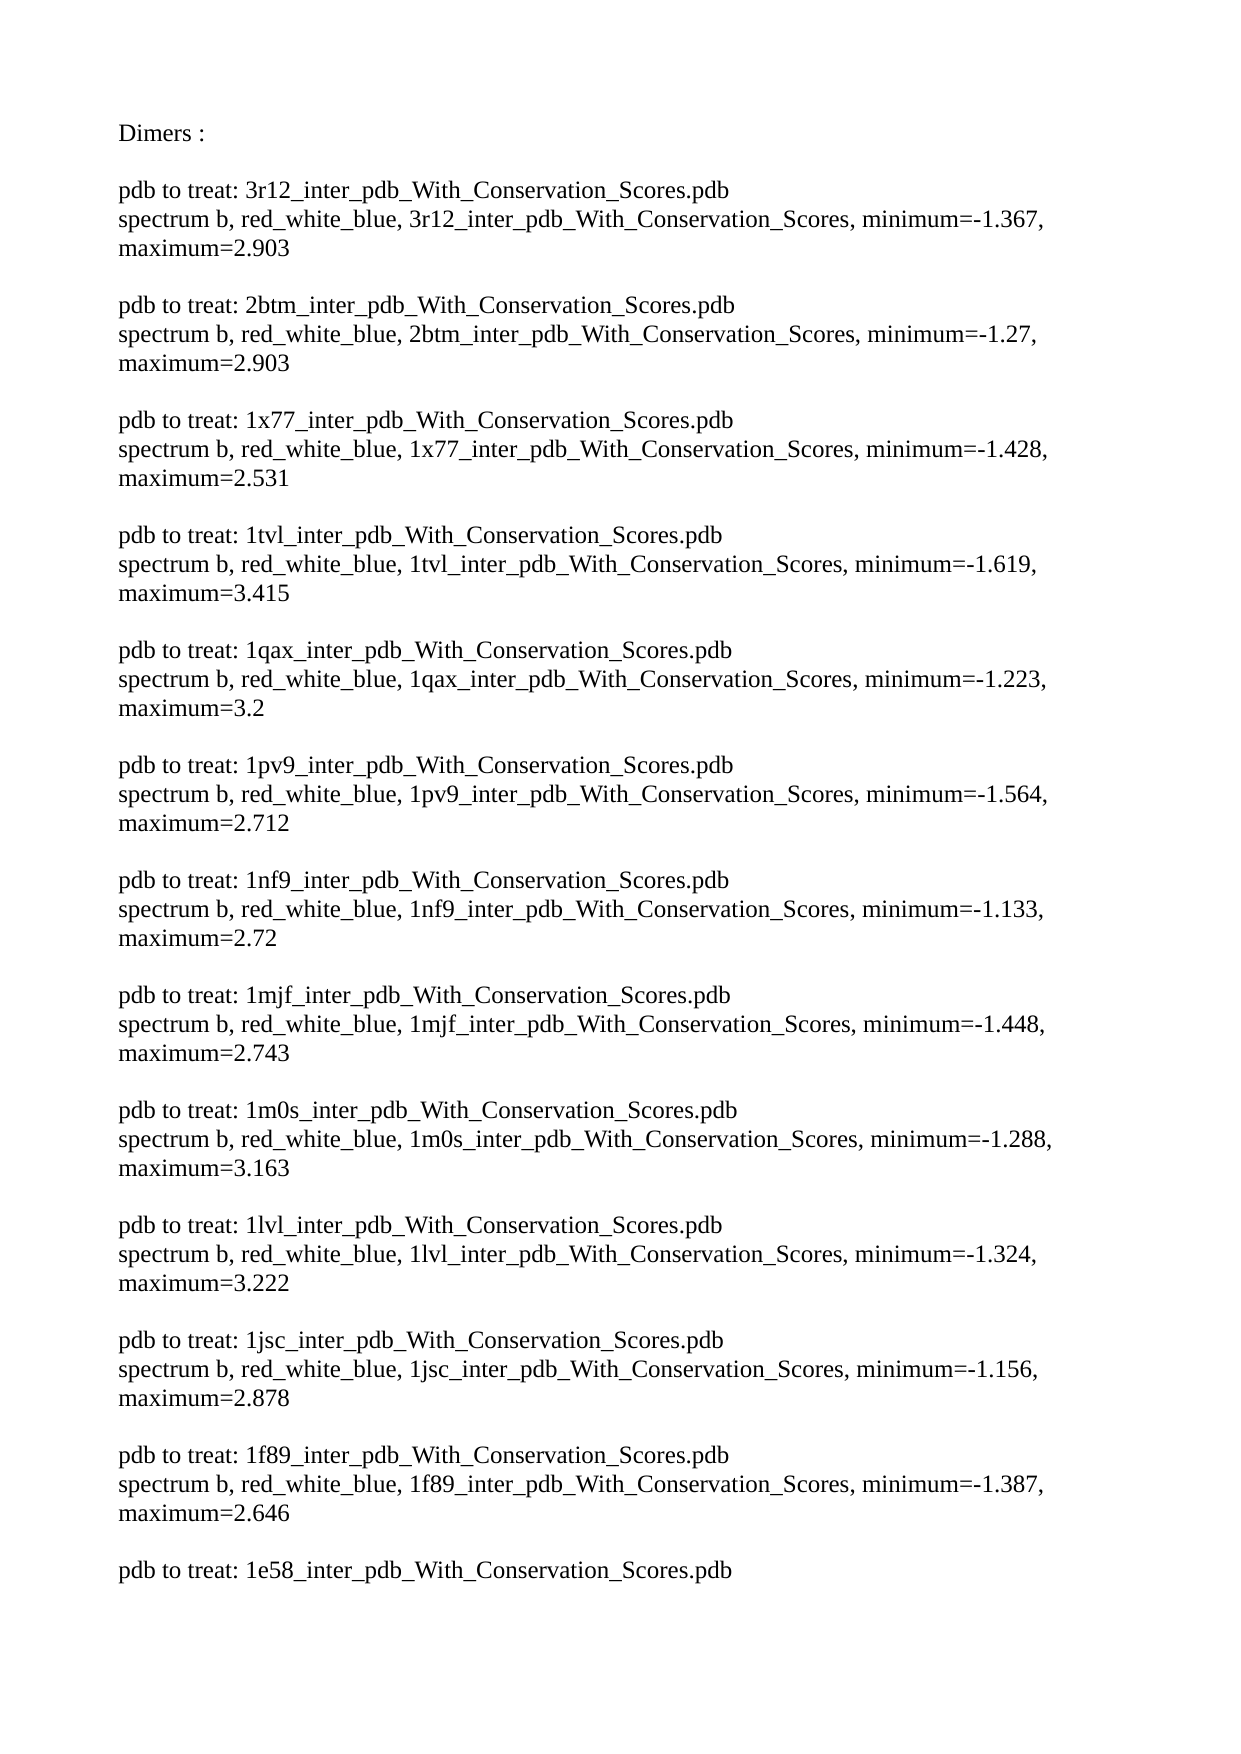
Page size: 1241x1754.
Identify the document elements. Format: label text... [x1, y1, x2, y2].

text Dimers : [118, 118, 1122, 147]
text pdb to treat: 1e58_inter_pdb_With_Conservation_Scores.pdb [118, 1556, 1122, 1584]
text spectrum b, red_white_blue, 1f89_inter_pdb_With_Conservation_Scores, minimum=-1.387, maximum=2.646 [118, 1469, 1122, 1527]
text pdb to treat: 3r12_inter_pdb_With_Conservation_Scores.pdb [118, 176, 1122, 204]
text pdb to treat: 1pv9_inter_pdb_With_Conservation_Scores.pdb spectrum b, red_white_blue, 1pv9_inter_pdb_With_Conservation_Scores, minimum=-1.564, maximum=2.712 [118, 751, 1122, 837]
text pdb to treat: 1x77_inter_pdb_With_Conservation_Scores.pdb spectrum b, red_white_blue, 1x77_inter_pdb_With_Conservation_Scores, minimum=-1.428, maximum=2.531 [118, 406, 1122, 492]
text pdb to treat: 1lvl_inter_pdb_With_Conservation_Scores.pdb [118, 1211, 1122, 1239]
text spectrum b, red_white_blue, 1jsc_inter_pdb_With_Conservation_Scores, minimum=-1.156, maximum=2.878 [118, 1354, 1122, 1412]
text pdb to treat: 1mjf_inter_pdb_With_Conservation_Scores.pdb spectrum b, red_white_blue, 1mjf_inter_pdb_With_Conservation_Scores, minimum=-1.448, maximum=2.743 [118, 981, 1122, 1067]
text spectrum b, red_white_blue, 1lvl_inter_pdb_With_Conservation_Scores, minimum=-1.324, maximum=3.222 [118, 1239, 1122, 1297]
text spectrum b, red_white_blue, 3r12_inter_pdb_With_Conservation_Scores, minimum=-1.367, maximum=2.903 [118, 204, 1122, 262]
text pdb to treat: 1m0s_inter_pdb_With_Conservation_Scores.pdb [118, 1096, 1122, 1124]
text pdb to treat: 1tvl_inter_pdb_With_Conservation_Scores.pdb spectrum b, red_white_blue, 1tvl_inter_pdb_With_Conservation_Scores, minimum=-1.619, maximum=3.415 [118, 521, 1122, 607]
text spectrum b, red_white_blue, 1m0s_inter_pdb_With_Conservation_Scores, minimum=-1.288, maximum=3.163 [118, 1124, 1122, 1182]
text pdb to treat: 1f89_inter_pdb_With_Conservation_Scores.pdb [118, 1441, 1122, 1469]
text pdb to treat: 1nf9_inter_pdb_With_Conservation_Scores.pdb spectrum b, red_white_blue, 1nf9_inter_pdb_With_Conservation_Scores, minimum=-1.133, maximum=2.72 [118, 866, 1122, 952]
text pdb to treat: 1jsc_inter_pdb_With_Conservation_Scores.pdb [118, 1326, 1122, 1354]
text pdb to treat: 1qax_inter_pdb_With_Conservation_Scores.pdb spectrum b, red_white_blue, 1qax_inter_pdb_With_Conservation_Scores, minimum=-1.223, maximum=3.2 [118, 636, 1122, 722]
text pdb to treat: 2btm_inter_pdb_With_Conservation_Scores.pdb spectrum b, red_white_blue, 2btm_inter_pdb_With_Conservation_Scores, minimum=-1.27, maximum=2.903 [118, 291, 1122, 377]
